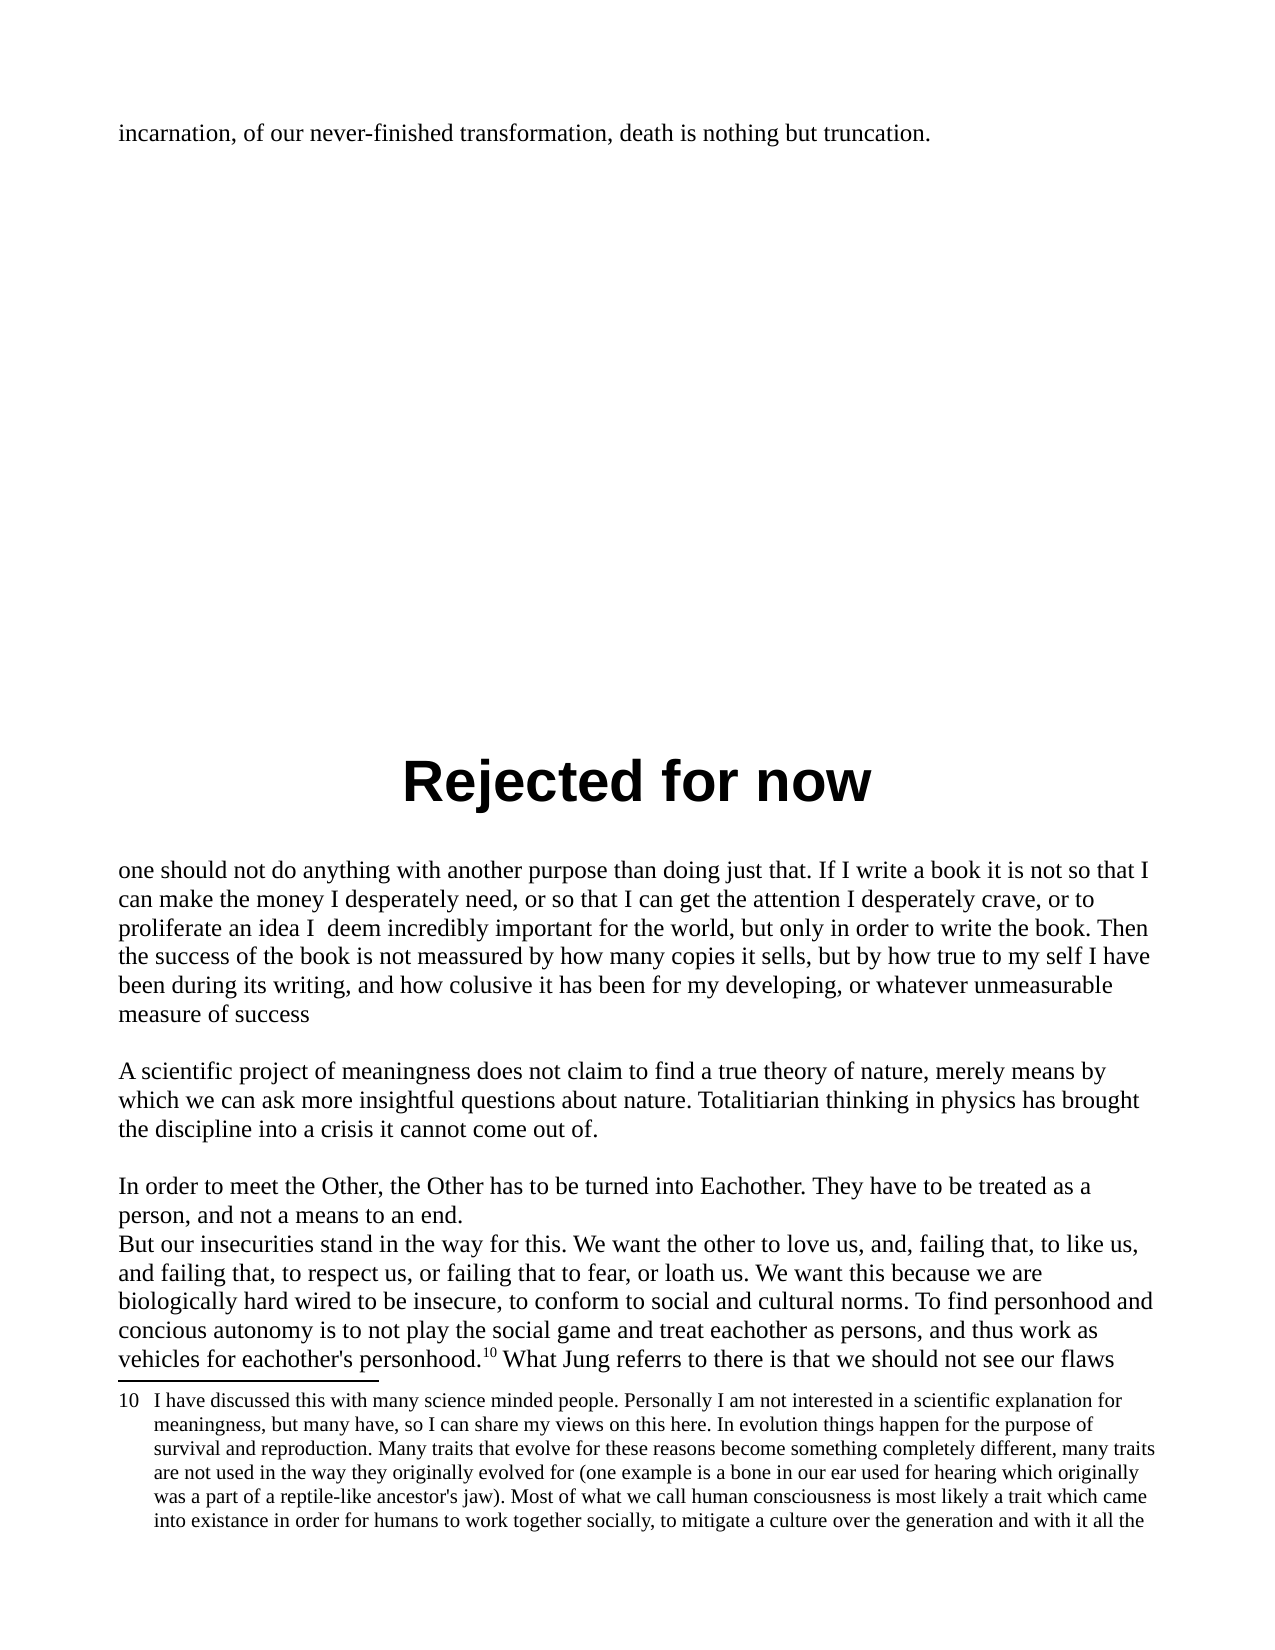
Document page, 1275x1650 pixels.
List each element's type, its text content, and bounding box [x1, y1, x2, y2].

title Rejected for now [118, 747, 1157, 814]
text A scientific project of meaningness does not claim to find a true theory of nature, merely means by which we can ask more insightful questions about nature. Totalitiarian thinking in physics has brought the discipline into a crisis it cannot come out of. [118, 1056, 1157, 1143]
text In order to meet the Other, the Other has to be turned into Eachother. They have to be treated as a person, and not a means to an end. [118, 1171, 1157, 1229]
text But our insecurities stand in the way for this. We want the other to love us, and, failing that, to like us, and failing that, to respect us, or failing that to fear, or loath us. We want this because we are biologically hard wired to be insecure, to conform to social and cultural norms. To find personhood and concious autonomy is to not play the social game and treat eachother as persons, and thus work as vehicles for eachother's personhood. What Jung referrs to there is that we should not see our flaws [118, 1229, 1157, 1373]
text incarnation, of our never-finished transformation, death is nothing but truncation. [118, 118, 1157, 147]
text one should not do anything with another purpose than doing just that. If I write a book it is not so that I can make the money I desperately need, or so that I can get the attention I desperately crave, or to proliferate an idea I deem incredibly important for the world, but only in order to write the book. Then the success of the book is not meassured by how many copies it sells, but by how true to my self I have been during its writing, and how colusive it has been for my developing, or whatever unmeasurable measure of success [118, 855, 1157, 1028]
text I have discussed this with many science minded people. Personally I am not interested in a scientific explanation for meaningness, but many have, so I can share my views on this here. In evolution things happen for the purpose of survival and reproduction. Many traits that evolve for these reasons become something completely different, many traits are not used in the way they originally evolved for (one example is a bone in our ear used for hearing which originally was a part of a reptile-like ancestor's jaw). Most of what we call human consciousness is most likely a trait which came into existance in order for humans to work together socially, to mitigate a culture over the generation and with it all the [118, 1387, 1157, 1532]
